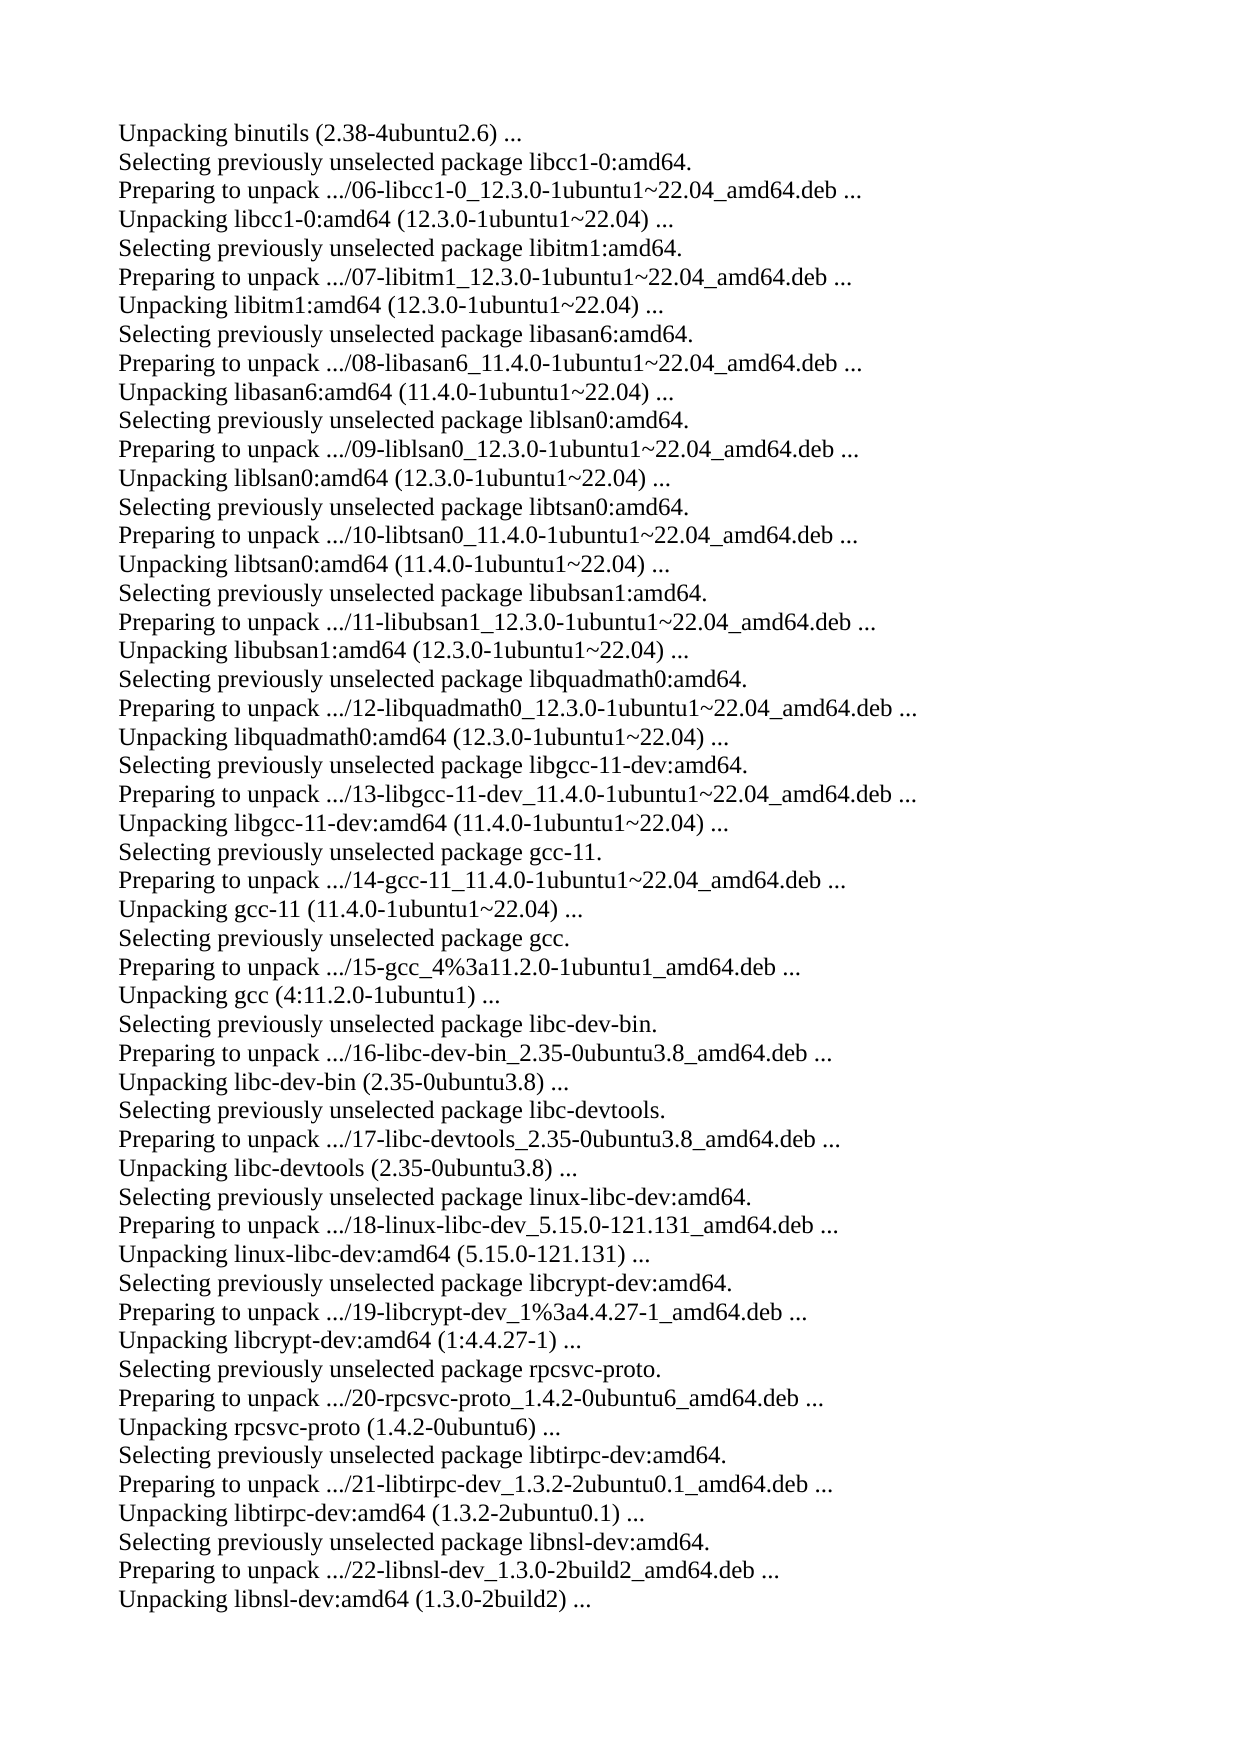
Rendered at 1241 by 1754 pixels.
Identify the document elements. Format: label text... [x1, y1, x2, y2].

text Unpacking libgcc-11-dev:amd64 (11.4.0-1ubuntu1~22.04) ... [118, 808, 1122, 837]
text Selecting previously unselected package libubsan1:amd64. [118, 578, 1122, 607]
text Preparing to unpack .../07-libitm1_12.3.0-1ubuntu1~22.04_amd64.deb ... [118, 262, 1122, 291]
text Unpacking liblsan0:amd64 (12.3.0-1ubuntu1~22.04) ... [118, 463, 1122, 492]
text Preparing to unpack .../16-libc-dev-bin_2.35-0ubuntu3.8_amd64.deb ... [118, 1038, 1122, 1067]
text Selecting previously unselected package gcc-11. [118, 837, 1122, 866]
text Selecting previously unselected package liblsan0:amd64. [118, 406, 1122, 434]
text Selecting previously unselected package linux-libc-dev:amd64. [118, 1182, 1122, 1211]
text Selecting previously unselected package libcc1-0:amd64. [118, 147, 1122, 176]
text Preparing to unpack .../22-libnsl-dev_1.3.0-2build2_amd64.deb ... [118, 1556, 1122, 1584]
text Preparing to unpack .../18-linux-libc-dev_5.15.0-121.131_amd64.deb ... [118, 1211, 1122, 1239]
text Selecting previously unselected package libitm1:amd64. [118, 233, 1122, 262]
text Unpacking libubsan1:amd64 (12.3.0-1ubuntu1~22.04) ... [118, 636, 1122, 664]
text Preparing to unpack .../11-libubsan1_12.3.0-1ubuntu1~22.04_amd64.deb ... [118, 607, 1122, 636]
text Unpacking libcc1-0:amd64 (12.3.0-1ubuntu1~22.04) ... [118, 204, 1122, 233]
text Unpacking libquadmath0:amd64 (12.3.0-1ubuntu1~22.04) ... [118, 722, 1122, 751]
text Selecting previously unselected package libc-devtools. [118, 1096, 1122, 1124]
text Unpacking libcrypt-dev:amd64 (1:4.4.27-1) ... [118, 1326, 1122, 1354]
text Unpacking linux-libc-dev:amd64 (5.15.0-121.131) ... [118, 1239, 1122, 1268]
text Unpacking libasan6:amd64 (11.4.0-1ubuntu1~22.04) ... [118, 377, 1122, 406]
text Preparing to unpack .../15-gcc_4%3a11.2.0-1ubuntu1_amd64.deb ... [118, 952, 1122, 981]
text Unpacking libc-devtools (2.35-0ubuntu3.8) ... [118, 1153, 1122, 1182]
text Preparing to unpack .../12-libquadmath0_12.3.0-1ubuntu1~22.04_amd64.deb ... [118, 693, 1122, 722]
text Preparing to unpack .../21-libtirpc-dev_1.3.2-2ubuntu0.1_amd64.deb ... [118, 1469, 1122, 1498]
text Selecting previously unselected package libgcc-11-dev:amd64. [118, 751, 1122, 779]
text Unpacking libtsan0:amd64 (11.4.0-1ubuntu1~22.04) ... [118, 549, 1122, 578]
text Unpacking libc-dev-bin (2.35-0ubuntu3.8) ... [118, 1067, 1122, 1096]
text Selecting previously unselected package libtsan0:amd64. [118, 492, 1122, 521]
text Selecting previously unselected package libasan6:amd64. [118, 319, 1122, 348]
text Selecting previously unselected package libtirpc-dev:amd64. [118, 1441, 1122, 1469]
text Unpacking binutils (2.38-4ubuntu2.6) ... [118, 118, 1122, 147]
text Selecting previously unselected package libc-dev-bin. [118, 1009, 1122, 1038]
text Preparing to unpack .../14-gcc-11_11.4.0-1ubuntu1~22.04_amd64.deb ... [118, 866, 1122, 894]
text Selecting previously unselected package rpcsvc-proto. [118, 1354, 1122, 1383]
text Unpacking gcc (4:11.2.0-1ubuntu1) ... [118, 981, 1122, 1009]
text Unpacking gcc-11 (11.4.0-1ubuntu1~22.04) ... [118, 894, 1122, 923]
text Unpacking libtirpc-dev:amd64 (1.3.2-2ubuntu0.1) ... [118, 1498, 1122, 1527]
text Preparing to unpack .../13-libgcc-11-dev_11.4.0-1ubuntu1~22.04_amd64.deb ... [118, 779, 1122, 808]
text Preparing to unpack .../19-libcrypt-dev_1%3a4.4.27-1_amd64.deb ... [118, 1297, 1122, 1326]
text Preparing to unpack .../10-libtsan0_11.4.0-1ubuntu1~22.04_amd64.deb ... [118, 521, 1122, 549]
text Selecting previously unselected package gcc. [118, 923, 1122, 952]
text Preparing to unpack .../09-liblsan0_12.3.0-1ubuntu1~22.04_amd64.deb ... [118, 434, 1122, 463]
text Selecting previously unselected package libcrypt-dev:amd64. [118, 1268, 1122, 1297]
text Preparing to unpack .../06-libcc1-0_12.3.0-1ubuntu1~22.04_amd64.deb ... [118, 176, 1122, 204]
text Preparing to unpack .../08-libasan6_11.4.0-1ubuntu1~22.04_amd64.deb ... [118, 348, 1122, 377]
text Unpacking libnsl-dev:amd64 (1.3.0-2build2) ... [118, 1584, 1122, 1613]
text Unpacking rpcsvc-proto (1.4.2-0ubuntu6) ... [118, 1412, 1122, 1441]
text Selecting previously unselected package libquadmath0:amd64. [118, 664, 1122, 693]
text Preparing to unpack .../20-rpcsvc-proto_1.4.2-0ubuntu6_amd64.deb ... [118, 1383, 1122, 1412]
text Selecting previously unselected package libnsl-dev:amd64. [118, 1527, 1122, 1556]
text Unpacking libitm1:amd64 (12.3.0-1ubuntu1~22.04) ... [118, 291, 1122, 319]
text Preparing to unpack .../17-libc-devtools_2.35-0ubuntu3.8_amd64.deb ... [118, 1124, 1122, 1153]
